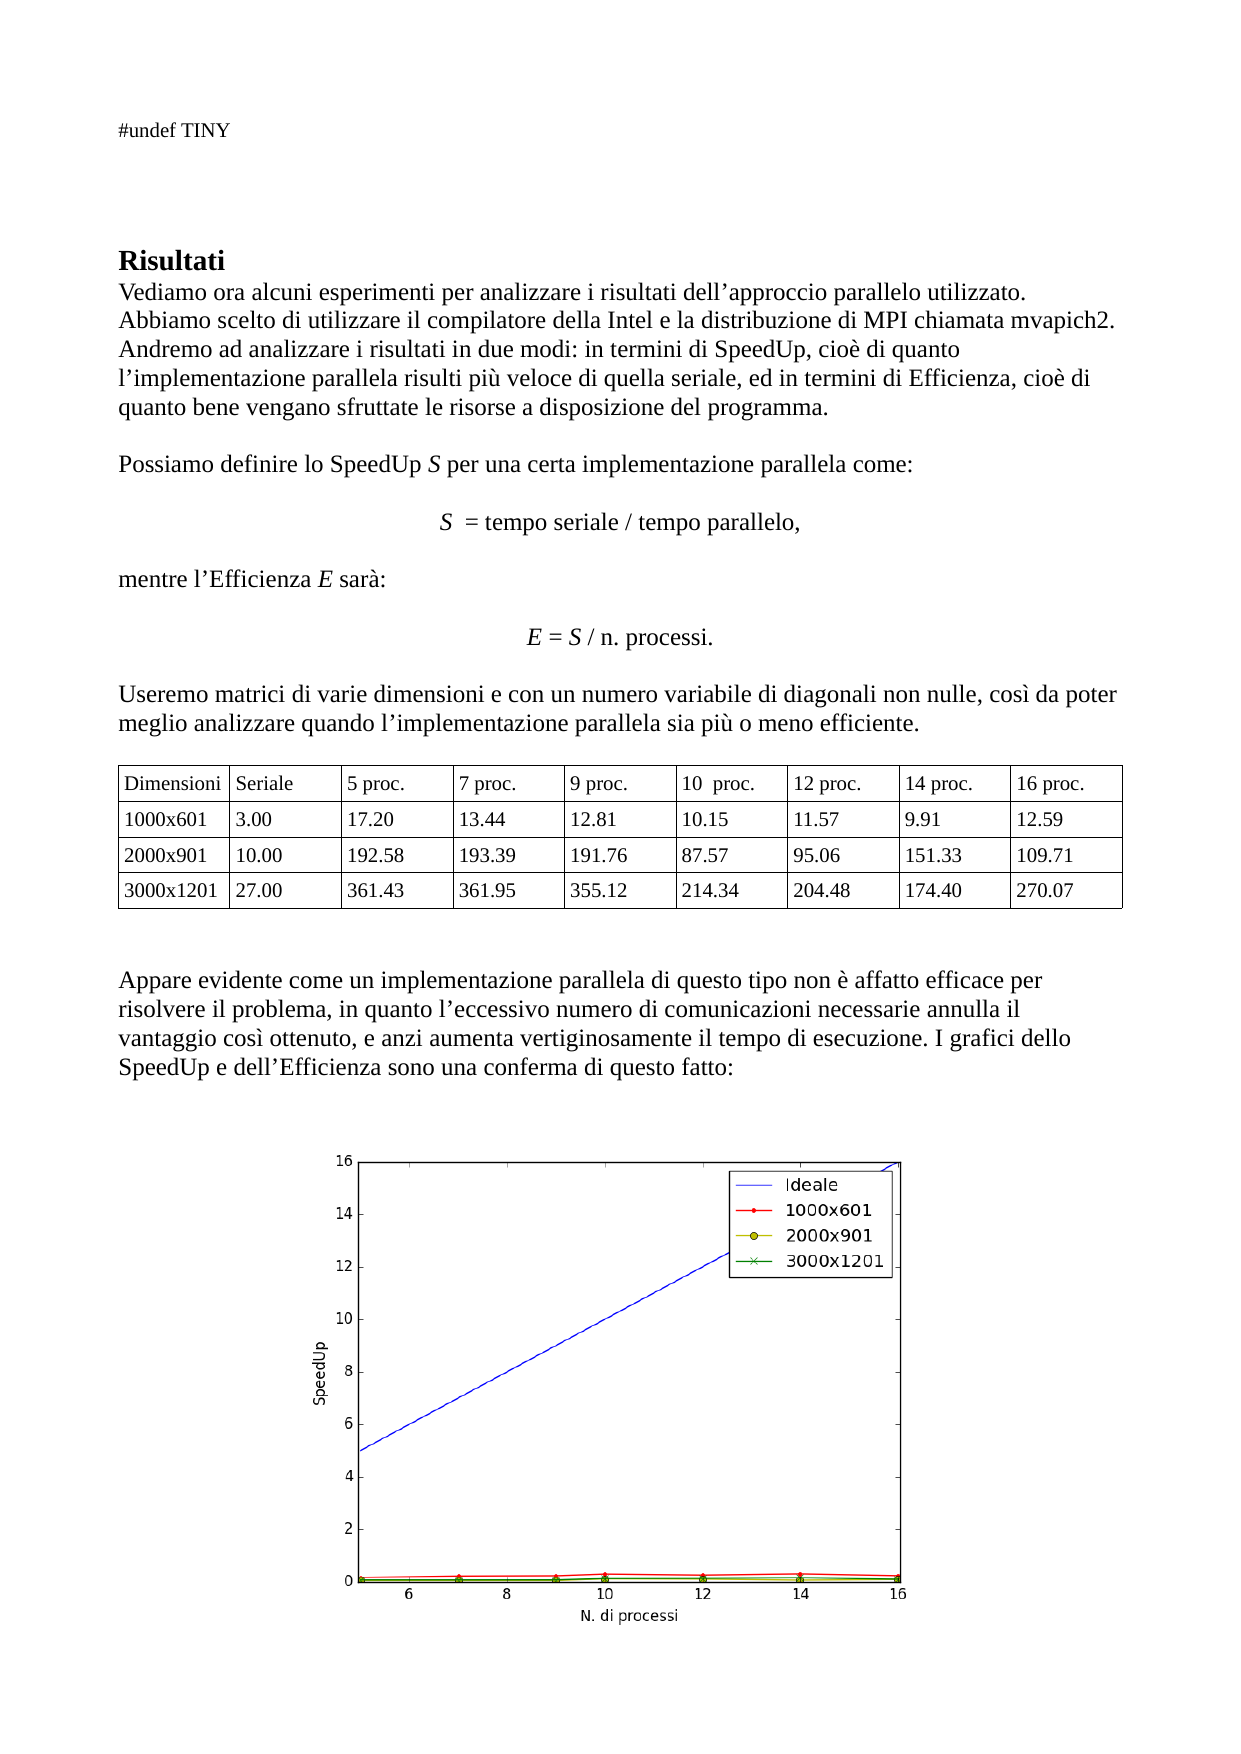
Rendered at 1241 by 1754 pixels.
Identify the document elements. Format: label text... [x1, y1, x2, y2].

table_cell 270.07 [1011, 873, 1122, 908]
table_cell 13.44 [454, 802, 564, 837]
table_cell 17.20 [342, 802, 453, 837]
text Risultati [118, 243, 1122, 277]
table_cell 192.58 [342, 838, 453, 872]
table_cell 355.12 [565, 873, 676, 908]
table_cell 11.57 [788, 802, 899, 837]
table_header 9 proc. [565, 766, 676, 801]
table_cell 10.15 [677, 802, 787, 837]
table_cell 12.59 [1011, 802, 1122, 837]
table_cell 193.39 [454, 838, 564, 872]
table_header Dimensioni [119, 766, 229, 801]
table_cell 361.43 [342, 873, 453, 908]
table_cell 204.48 [788, 873, 899, 908]
table_cell 12.81 [565, 802, 676, 837]
table_cell 3000x1201 [119, 873, 229, 908]
table_cell 2000x901 [119, 838, 229, 872]
table_cell 191.76 [565, 838, 676, 872]
table_cell 3.00 [230, 802, 341, 837]
table_header 16 proc. [1011, 766, 1122, 801]
table_header 10 proc. [677, 766, 787, 801]
table_cell 95.06 [788, 838, 899, 872]
table_cell 9.91 [900, 802, 1010, 837]
table_cell 1000x601 [119, 802, 229, 837]
picture [270, 1109, 970, 1634]
text Useremo matrici di varie dimensioni e con un numero variabile di diagonali non nulle, così da poter meglio analizzare quando l’implementazione parallela sia più o meno efficiente. [118, 679, 1122, 737]
table_cell 214.34 [677, 873, 787, 908]
table_cell 151.33 [900, 838, 1010, 872]
table_cell 10.00 [230, 838, 341, 872]
table_header Seriale [230, 766, 341, 801]
table_cell 174.40 [900, 873, 1010, 908]
table_header 5 proc. [342, 766, 453, 801]
text Possiamo definire lo SpeedUp S per una certa implementazione parallela come: [118, 449, 1122, 478]
table_cell 109.71 [1011, 838, 1122, 872]
text Appare evidente come un implementazione parallela di questo tipo non è affatto efficace per risolvere il problema, in quanto l’eccessivo numero di comunicazioni necessarie annulla il vantaggio così ottenuto, e anzi aumenta vertiginosamente il tempo di esecuzione. I grafici dello SpeedUp e dell’Efficienza sono una conferma di questo fatto: [118, 966, 1122, 1081]
table_cell 87.57 [677, 838, 787, 872]
table_header 7 proc. [454, 766, 564, 801]
table_cell 27.00 [230, 873, 341, 908]
table_header 12 proc. [788, 766, 899, 801]
text #undef TINY [118, 118, 1122, 142]
text mentre l’Efficienza E sarà: [118, 564, 1122, 593]
table_cell 361.95 [454, 873, 564, 908]
table_header 14 proc. [900, 766, 1010, 801]
text E = S / n. processi. [118, 622, 1122, 650]
text Vediamo ora alcuni esperimenti per analizzare i risultati dell’approccio parallelo utilizzato. Abbiamo scelto di utilizzare il compilatore della Intel e la distribuzione di MPI chiamata mvapich2. Andremo ad analizzare i risultati in due modi: in termini di SpeedUp, cioè di quanto l’implementazione parallela risulti più veloce di quella seriale, ed in termini di Efficienza, cioè di quanto bene vengano sfruttate le risorse a disposizione del programma. [118, 277, 1122, 420]
text S = tempo seriale / tempo parallelo, [118, 507, 1122, 535]
